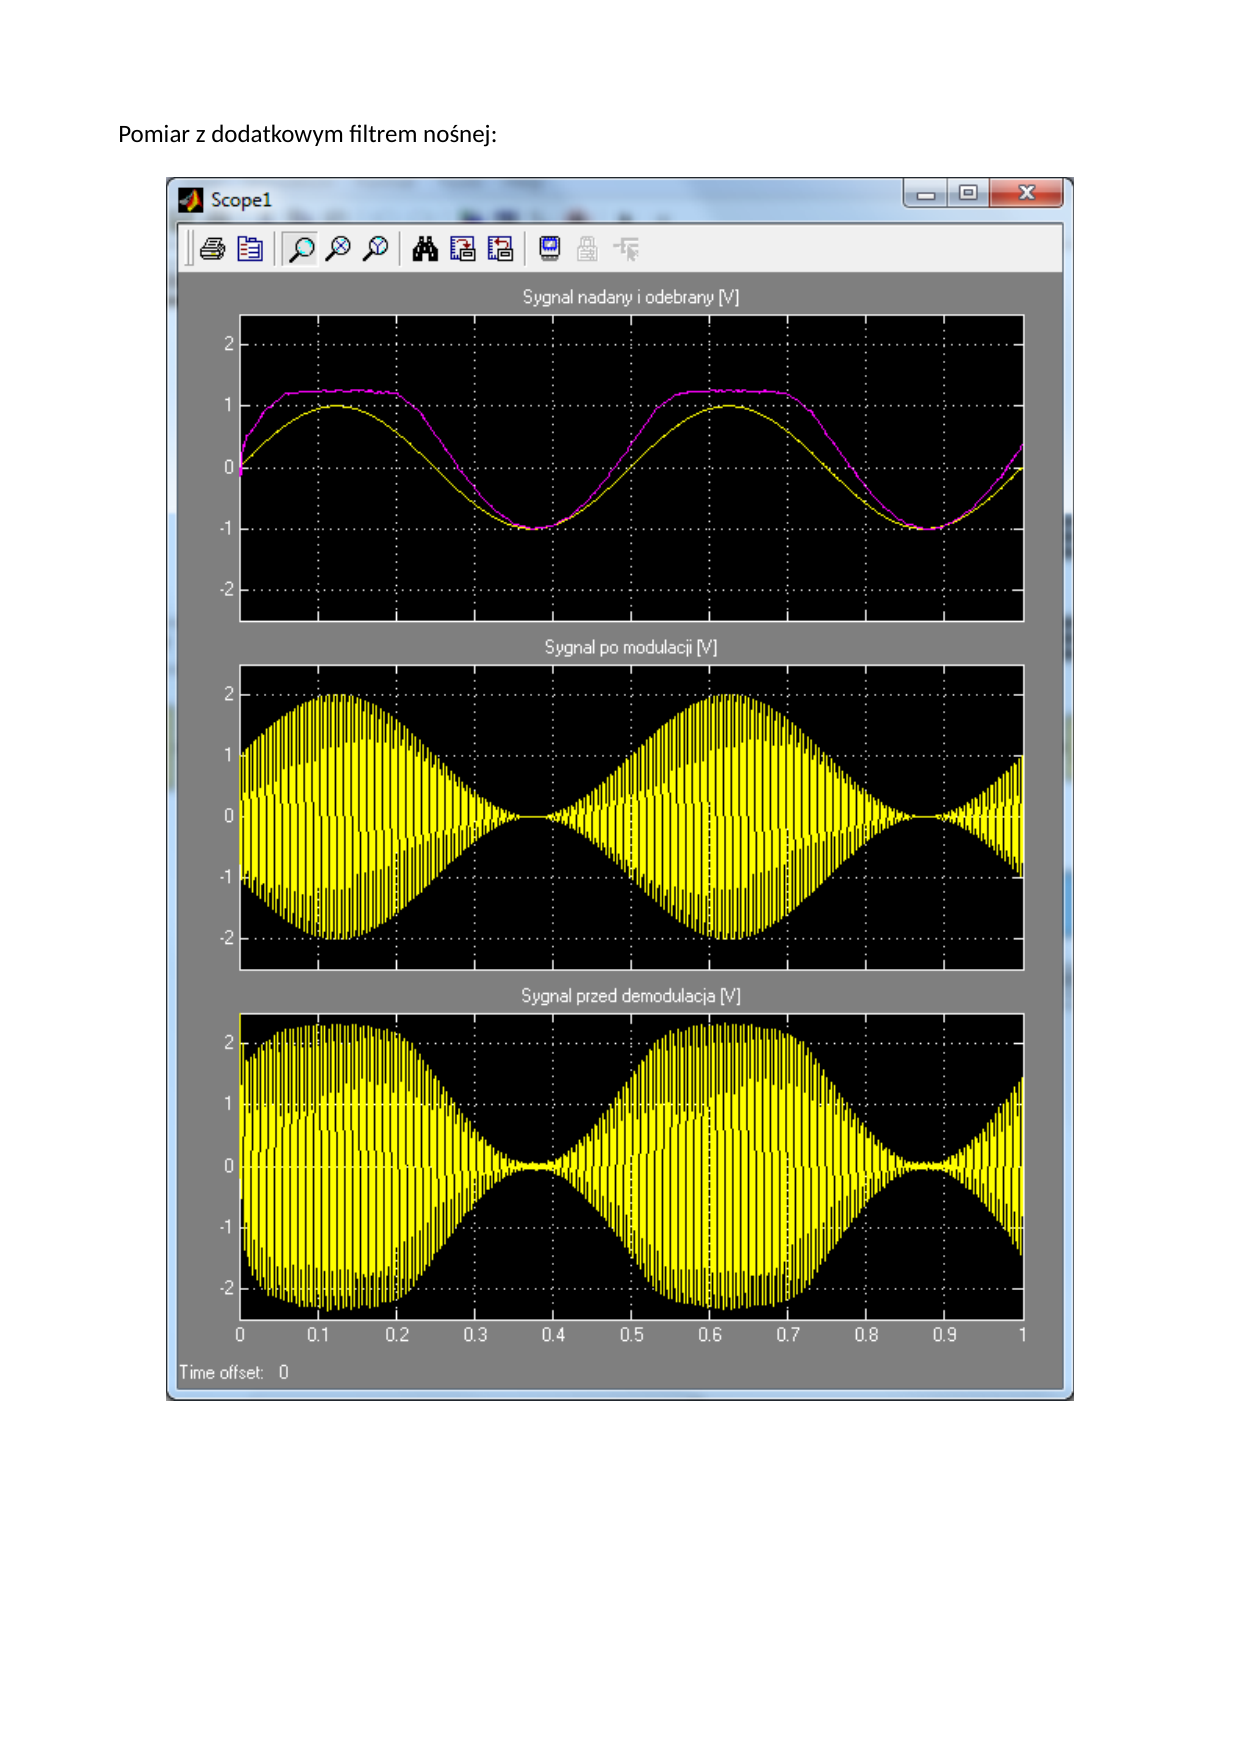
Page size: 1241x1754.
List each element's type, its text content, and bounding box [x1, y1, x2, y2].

text Pomiar z dodatkowym filtrem nośnej: [118, 118, 1122, 149]
picture [166, 177, 1074, 1401]
